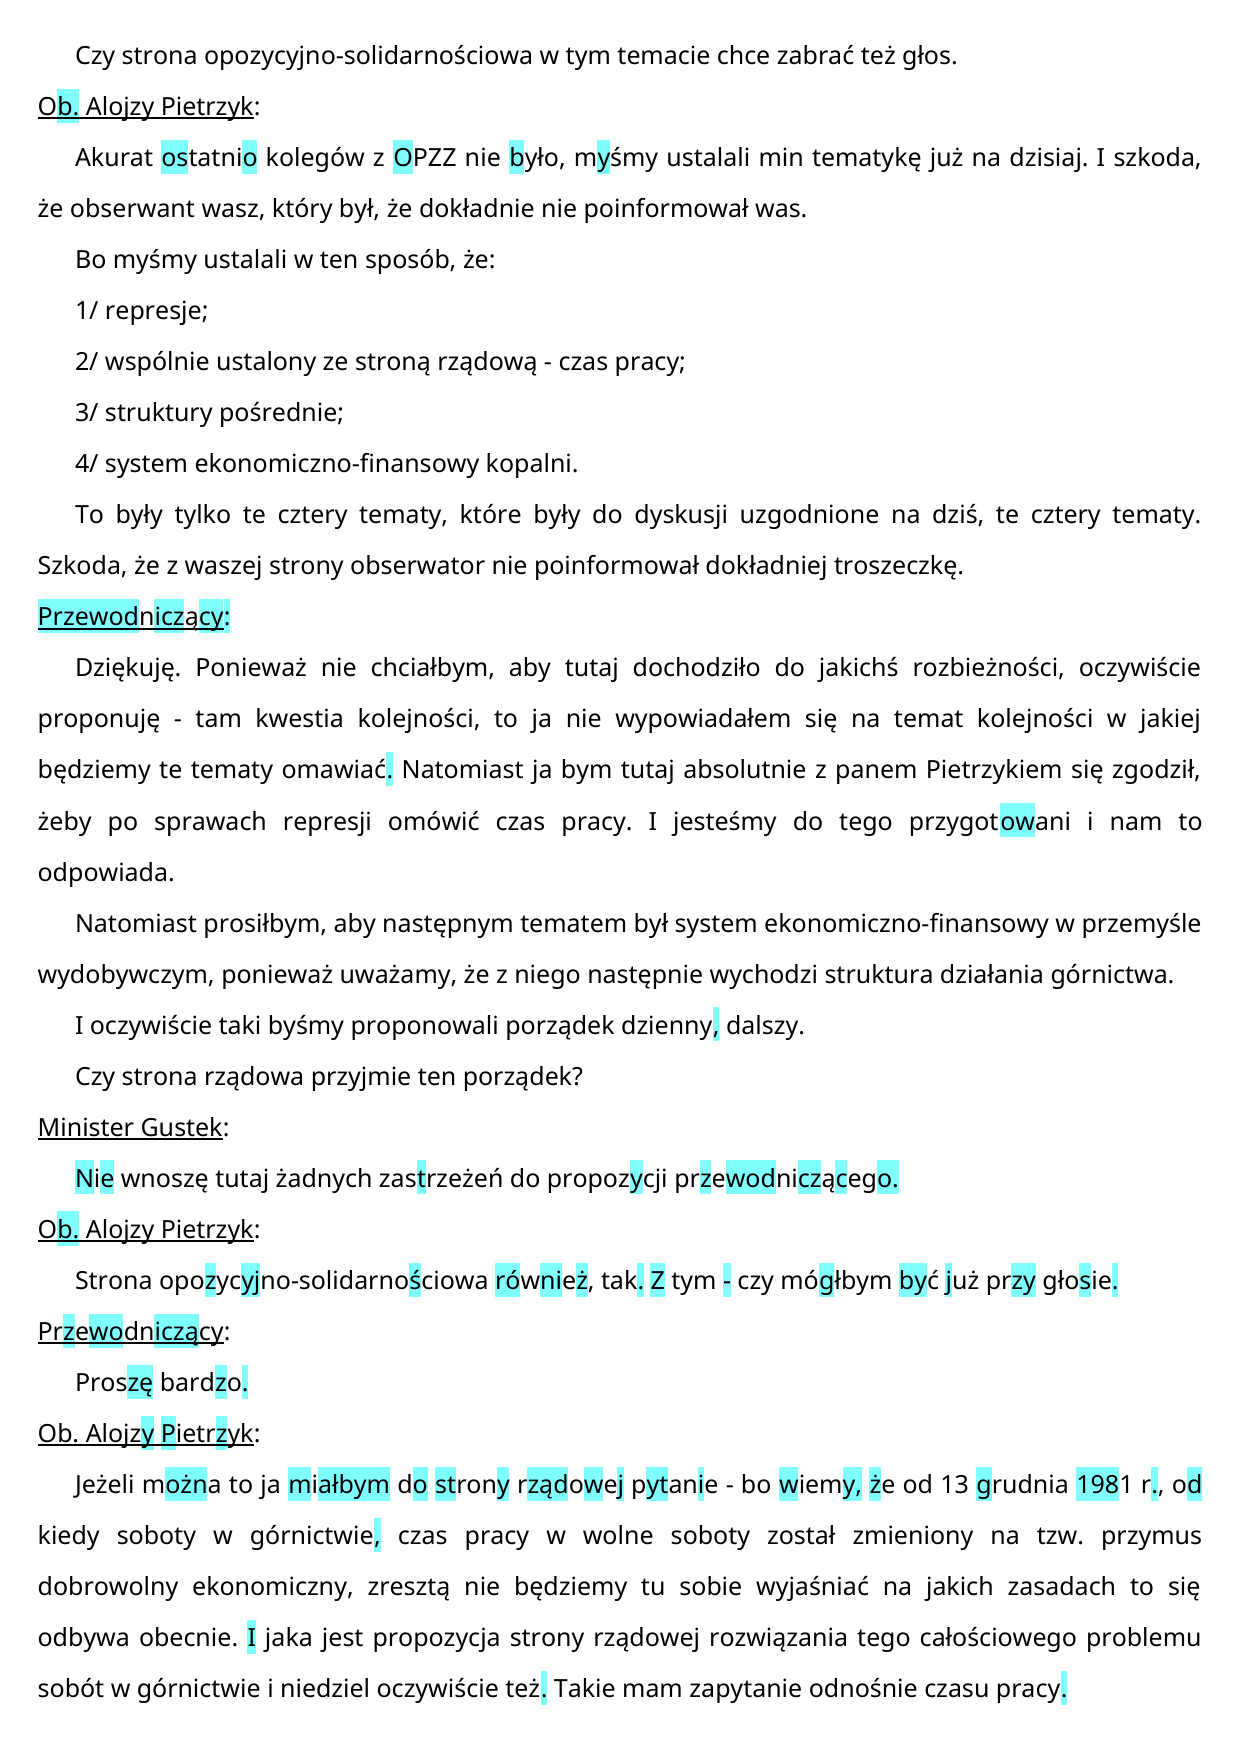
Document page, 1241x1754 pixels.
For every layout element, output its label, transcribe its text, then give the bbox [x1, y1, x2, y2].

text Ob. Alojzy Pietrzyk: [37, 88, 1203, 123]
text To były tylko te cztery tematy, które były do dyskusji uzgodnione na dziś, te cztery tematy. Szkoda, że z waszej strony obserwator nie poinformował dokładniej troszeczkę. [37, 497, 1203, 582]
text Czy strona opozycyjno-solidarnościowa w tym temacie chce zabrać też głos. [37, 37, 1203, 72]
text Ob. Alojzy Pietrzyk: [37, 1211, 1203, 1246]
text Nie wnoszę tutaj żadnych zastrzeżeń do propozycji przewodniczącego. [37, 1160, 1203, 1194]
text 2/ wspólnie ustalony ze stroną rządową - czas pracy; [37, 344, 1203, 378]
text Natomiast prosiłbym, aby następnym tematem był system ekonomiczno-finansowy w przemyśle wydobywczym, ponieważ uważamy, że z niego następnie wychodzi struktura działania górnictwa. [37, 905, 1203, 990]
text Czy strona rządowa przyjmie ten porządek? [37, 1058, 1203, 1092]
text Proszę bardzo. [37, 1364, 1203, 1399]
text 4/ system ekonomiczno-finansowy kopalni. [37, 446, 1203, 480]
text Ob. Alojzy Pietrzyk: [37, 1416, 1203, 1450]
text Jeżeli można to ja miałbym do strony rządowej pytanie - bo wiemy, że od 13 grudnia 1981 r., od kiedy soboty w górnictwie, czas pracy w wolne soboty został zmieniony na tzw. przymus dobrowolny ekonomiczny, zresztą nie będziemy tu sobie wyjaśniać na jakich zasadach to się odbywa obecnie. I jaka jest propozycja strony rządowej rozwiązania tego całościowego problemu sobót w górnictwie i niedziel oczywiście też. Takie mam zapytanie odnośnie czasu pracy. [37, 1467, 1203, 1705]
text 1/ represje; [37, 293, 1203, 327]
text Bo myśmy ustalali w ten sposób, że: [37, 242, 1203, 276]
text 3/ struktury pośrednie; [37, 395, 1203, 429]
text I oczywiście taki byśmy proponowali porządek dzienny, dalszy. [37, 1007, 1203, 1041]
text Przewodniczący: [37, 599, 1203, 633]
text Minister Gustek: [37, 1109, 1203, 1143]
text Strona opozycyjno-solidarnościowa również, tak. Z tym - czy mógłbym być już przy głosie. [37, 1262, 1203, 1297]
text Akurat ostatnio kolegów z OPZZ nie było, myśmy ustalali min tematykę już na dzisiaj. I szkoda, że obserwant wasz, który był, że dokładnie nie poinformował was. [37, 139, 1203, 225]
text Przewodniczący: [37, 1313, 1203, 1348]
text Dziękuję. Ponieważ nie chciałbym, aby tutaj dochodziło do jakichś rozbieżności, oczywiście proponuję - tam kwestia kolejności, to ja nie wypowiadałem się na temat kolejności w jakiej będziemy te tematy omawiać. Natomiast ja bym tutaj absolutnie z panem Pietrzykiem się zgodził, żeby po sprawach represji omówić czas pracy. I jesteśmy do tego przygotowani i nam to odpowiada. [37, 650, 1203, 888]
